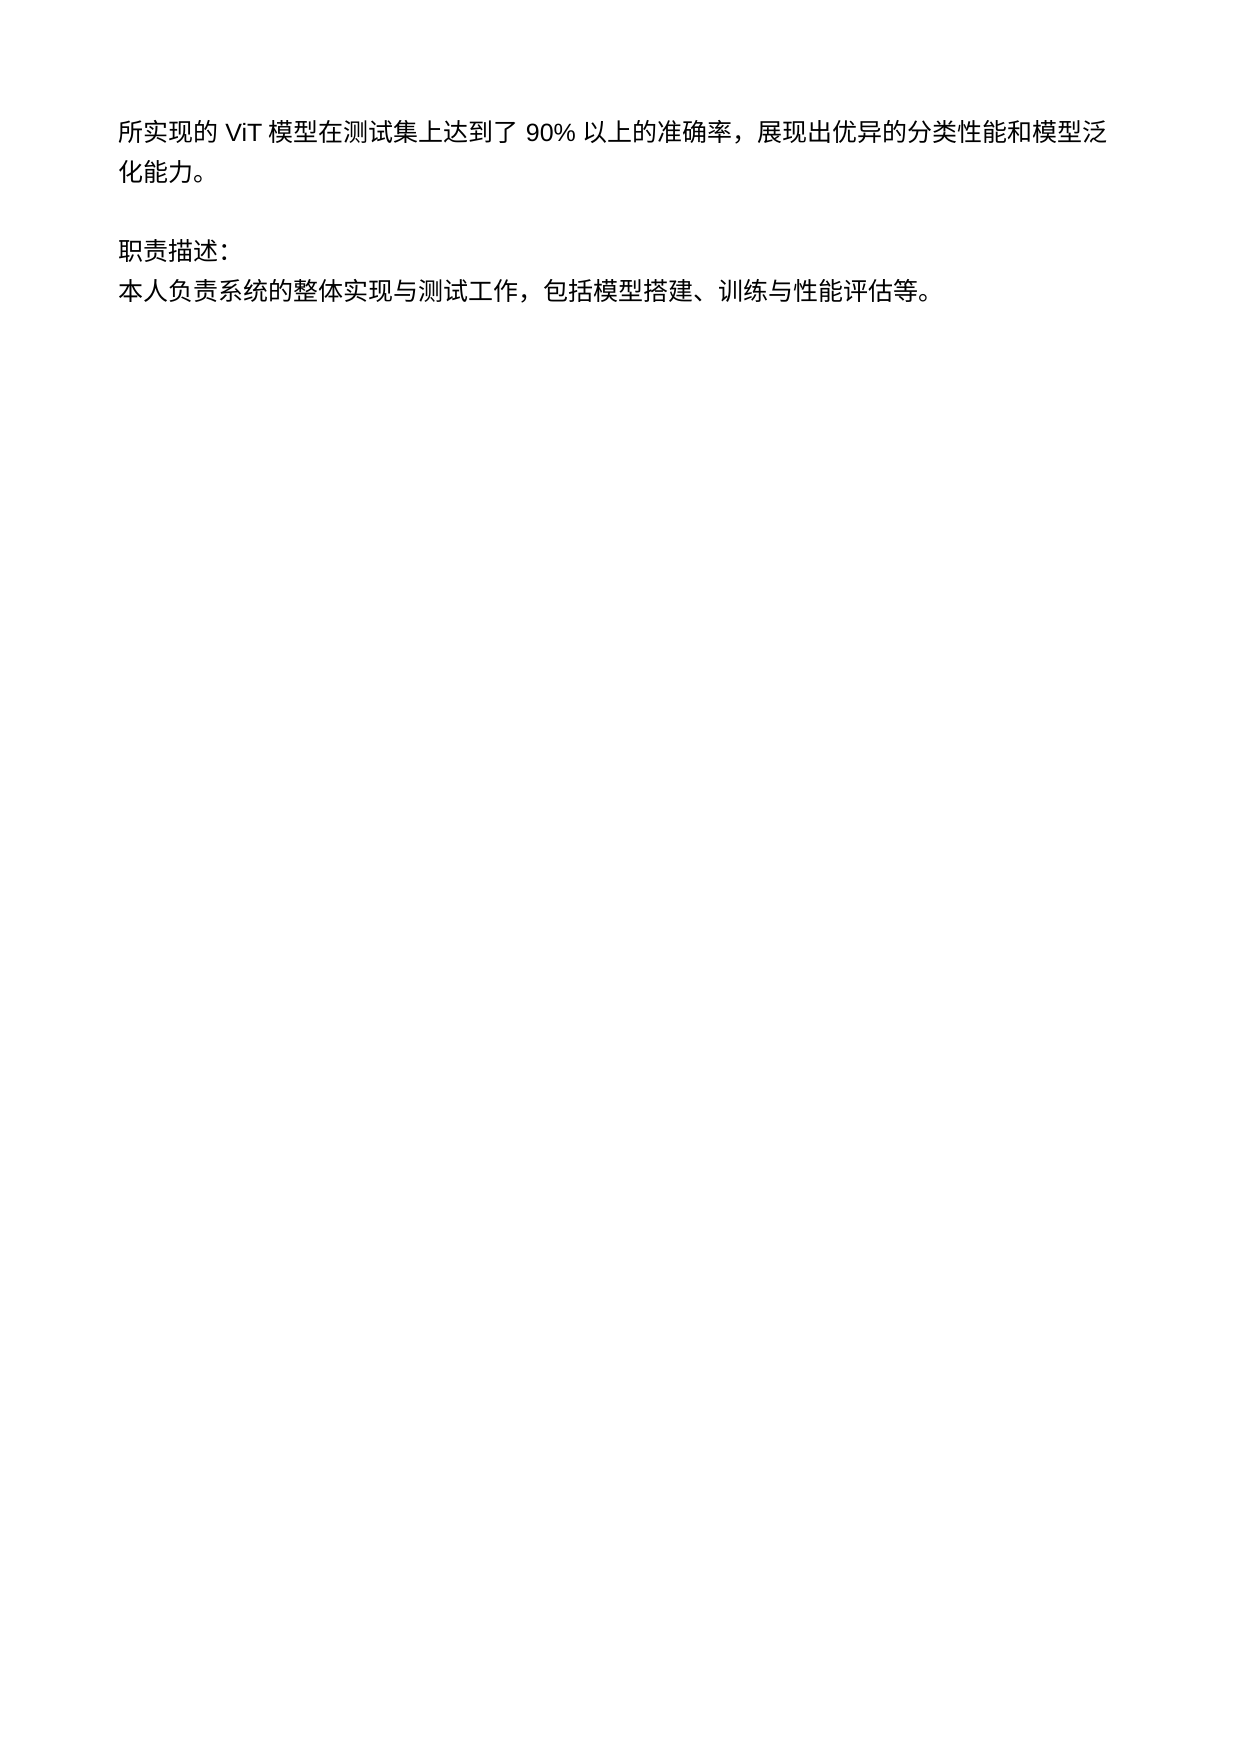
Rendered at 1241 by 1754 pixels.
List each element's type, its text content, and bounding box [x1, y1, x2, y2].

text 所实现的 ViT 模型在测试集上达到了 90% 以上的准确率，展现出优异的分类性能和模型泛化能力。 [118, 118, 1122, 186]
text 职责描述： [118, 237, 1122, 266]
text 本人负责系统的整体实现与测试工作，包括模型搭建、训练与性能评估等。 [118, 276, 1122, 305]
